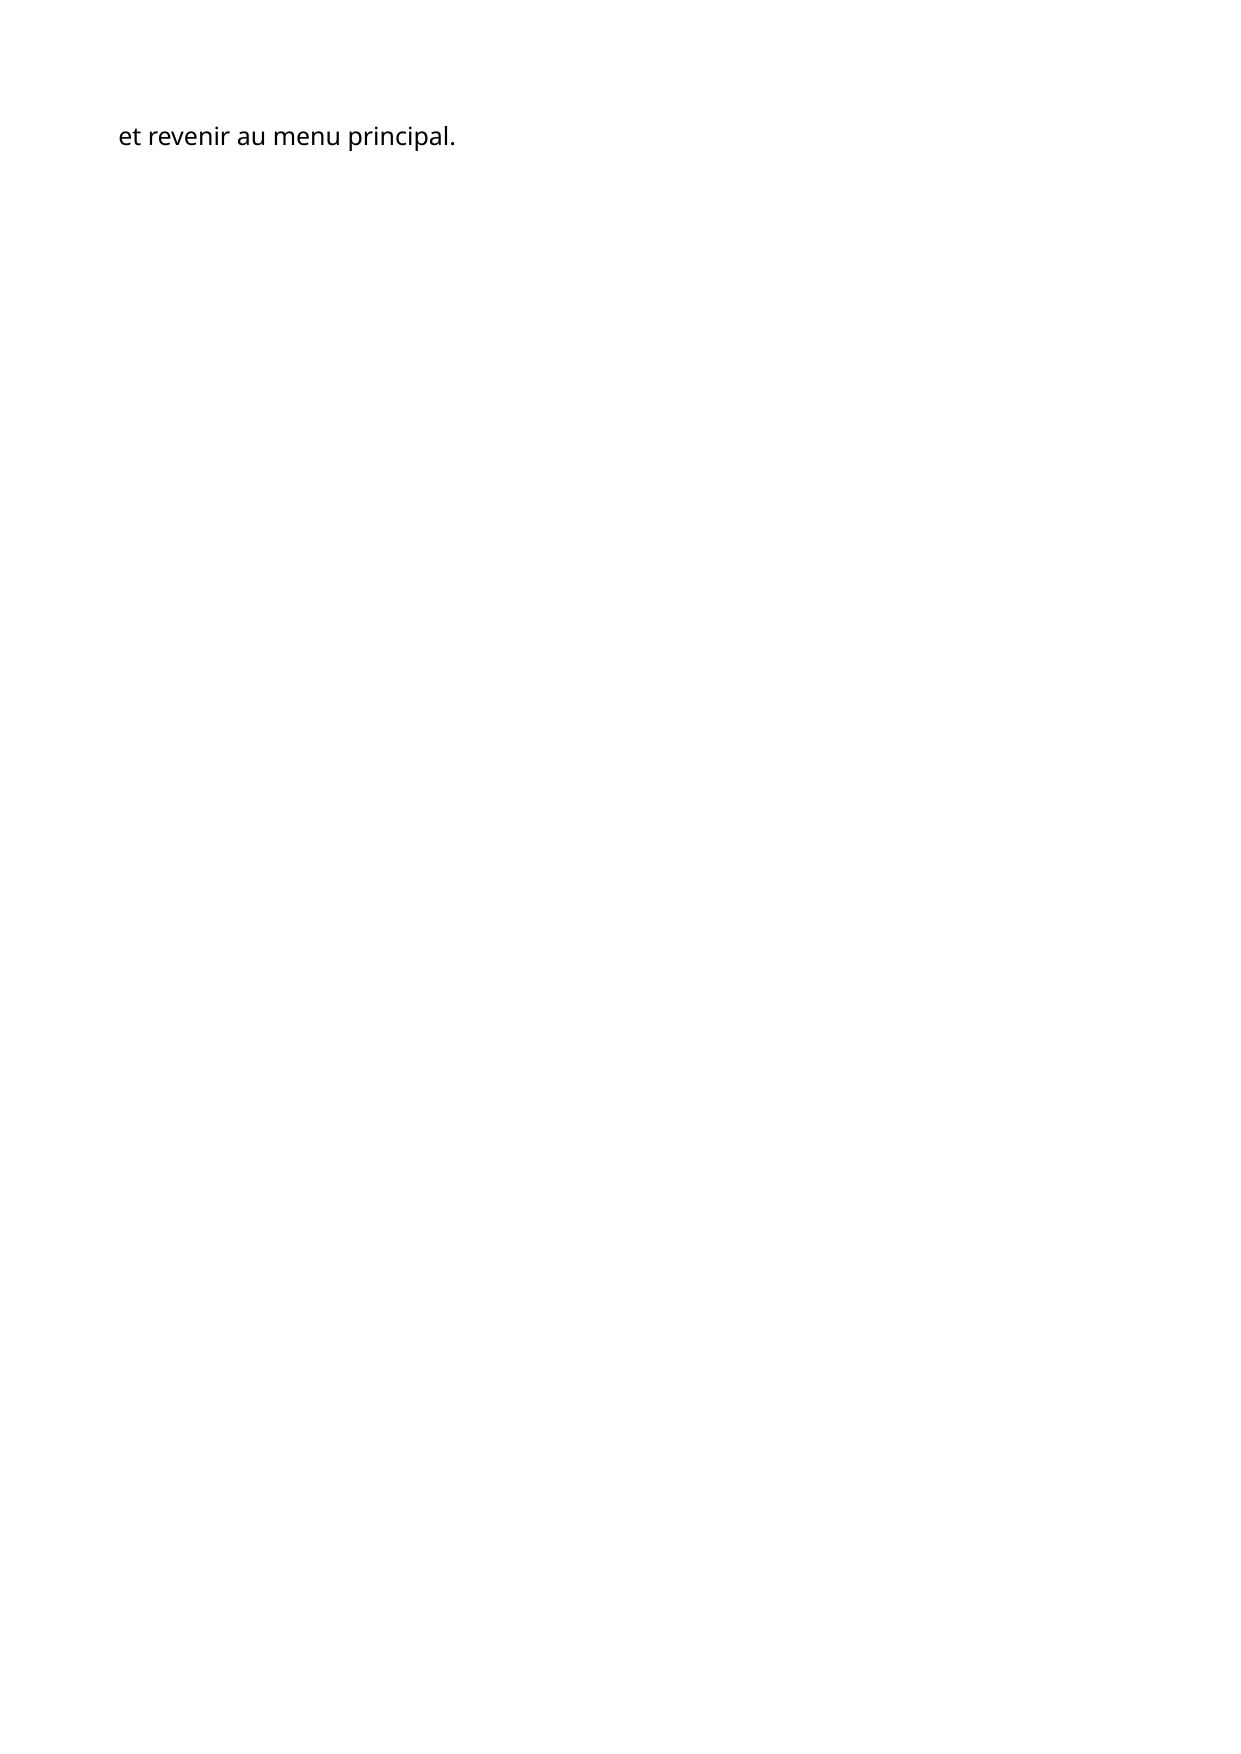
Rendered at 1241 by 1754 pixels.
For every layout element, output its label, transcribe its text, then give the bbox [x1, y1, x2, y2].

text et revenir au menu principal. [118, 118, 1122, 152]
